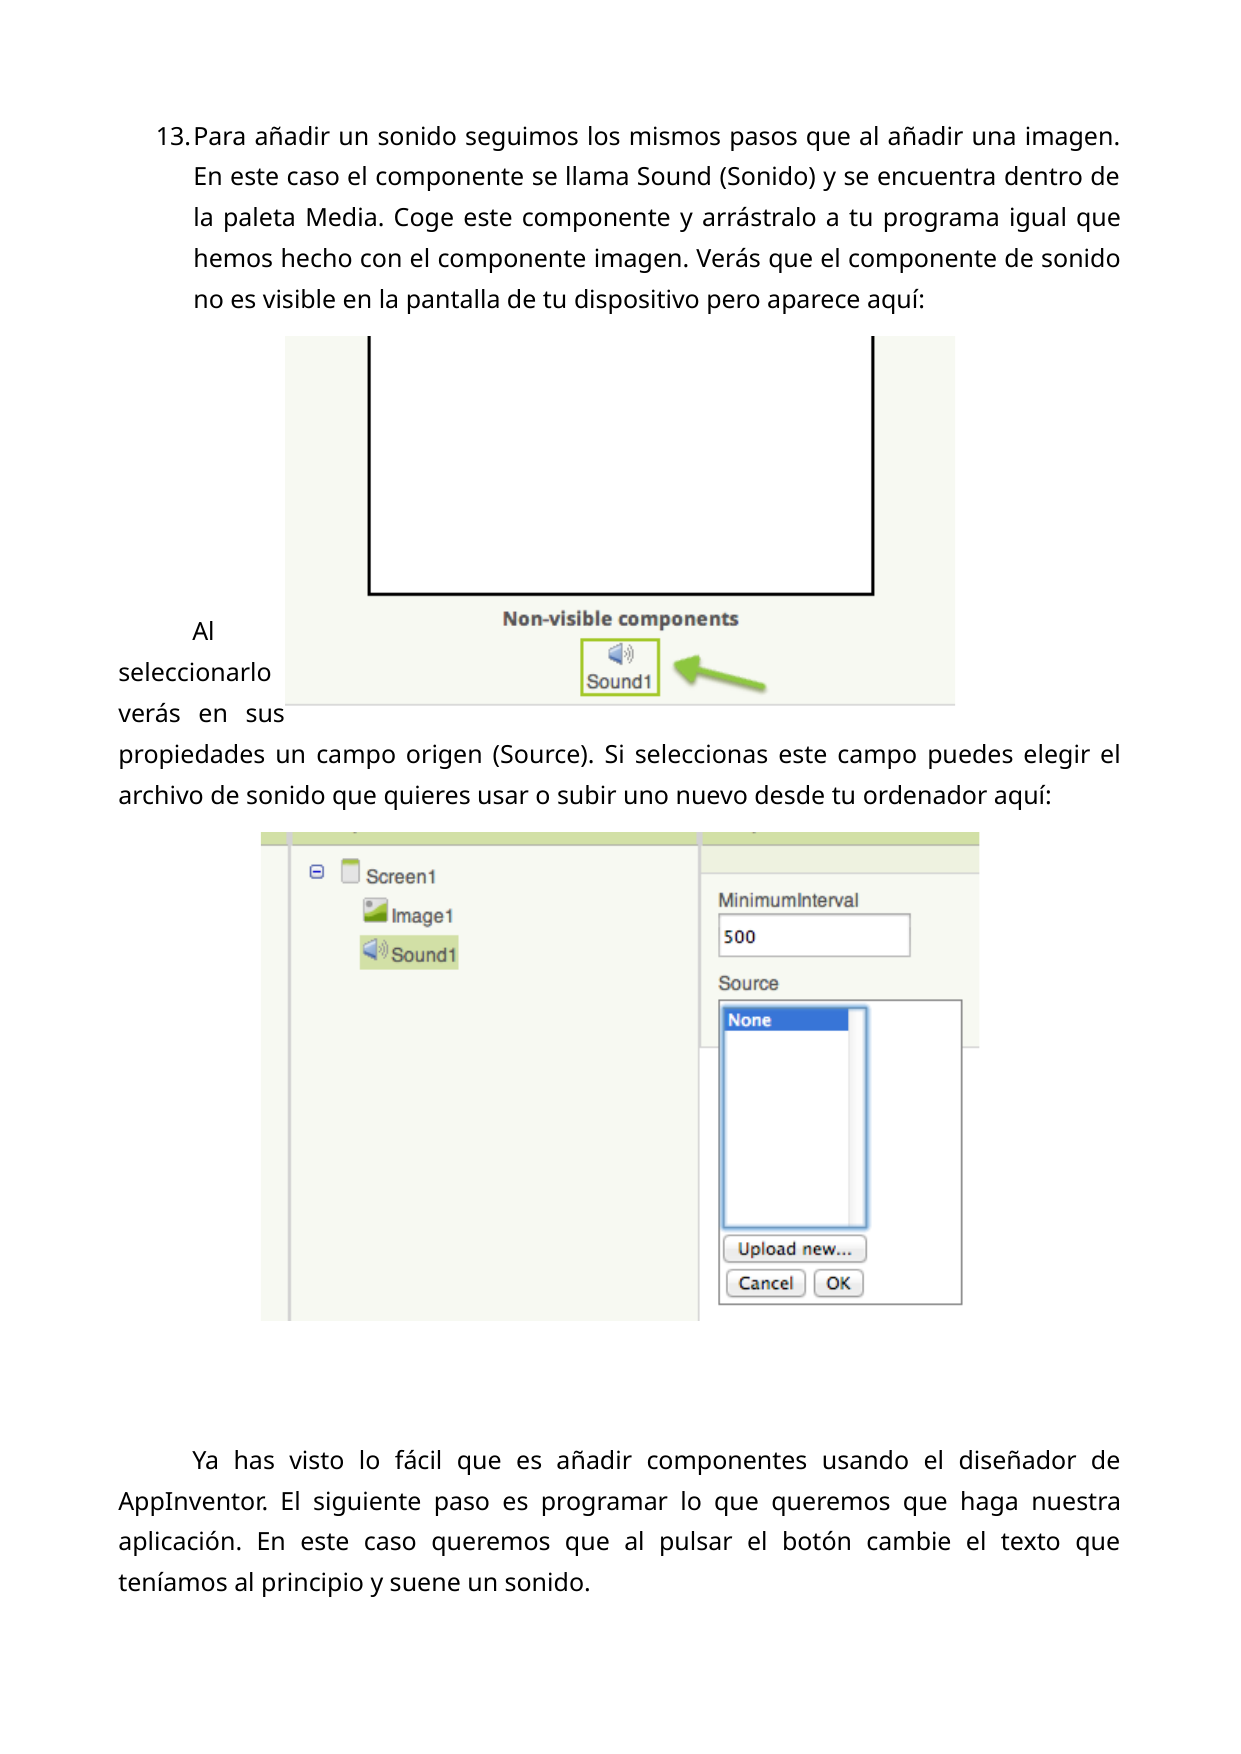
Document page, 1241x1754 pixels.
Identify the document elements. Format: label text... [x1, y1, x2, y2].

picture [285, 336, 956, 731]
picture [260, 832, 980, 1321]
text Al seleccionarlo verás en sus propiedades un campo origen (Source). Si seleccionas este campo puedes elegir el archivo de sonido que quieres usar o subir uno nuevo desde tu ordenador aquí: [118, 614, 1122, 811]
list Para añadir un sonido seguimos los mismos pasos que al añadir una imagen. En este caso el componente se llama Sound (Sonido) y se encuentra dentro de la paleta Media. Coge este componente y arrástralo a tu programa igual que hemos hecho con el componente imagen. Verás que el componente de sonido no es visible en la pantalla de tu dispositivo pero aparece aquí: [156, 118, 1122, 316]
text Ya has visto lo fácil que es añadir componentes usando el diseñador de AppInventor. El siguiente paso es programar lo que queremos que haga nuestra aplicación. En este caso queremos que al pulsar el botón cambie el texto que teníamos al principio y suene un sonido. [118, 1442, 1122, 1599]
